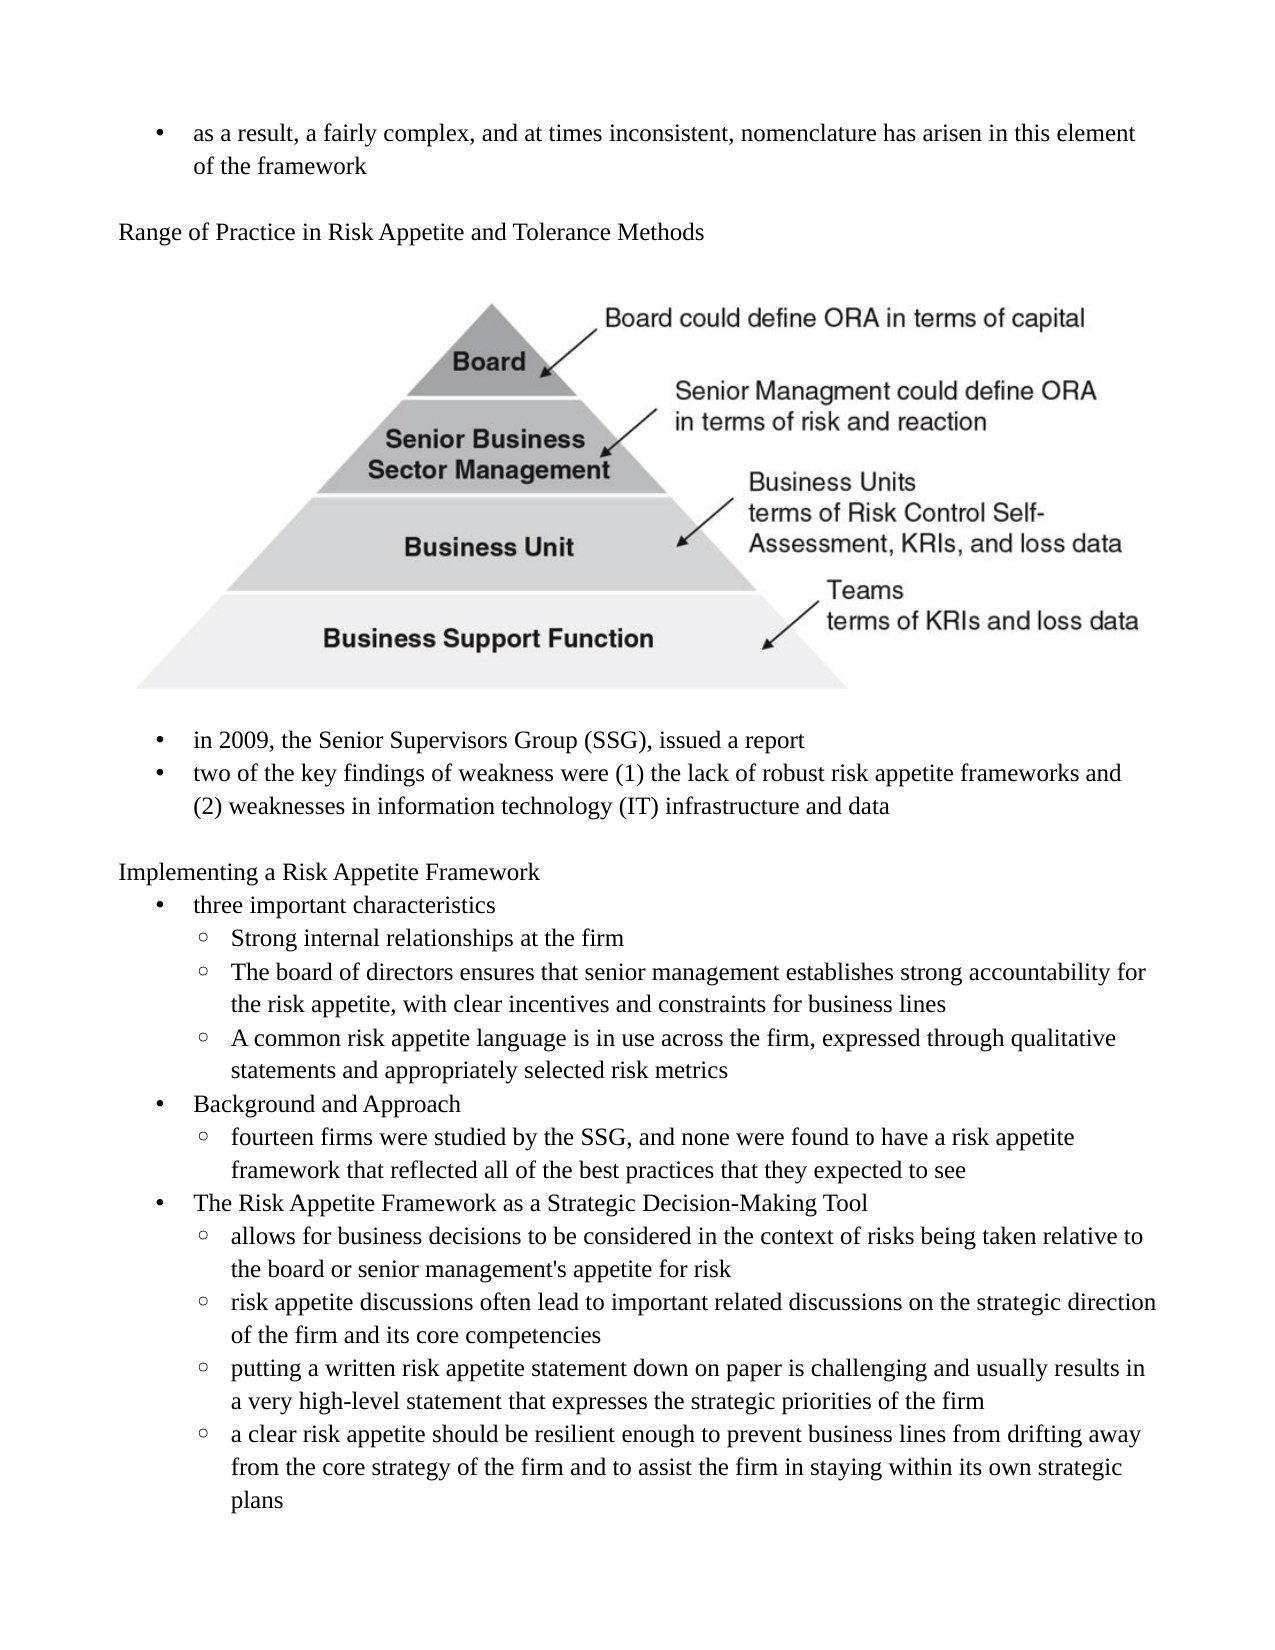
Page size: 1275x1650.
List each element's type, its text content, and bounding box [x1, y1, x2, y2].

list putting a written risk appetite statement down on paper is challenging and usually results in a very high-level statement that expresses the strategic priorities of the firm [193, 1353, 1157, 1414]
list A common risk appetite language is in use across the firm, expressed through qualitative statements and appropriately selected risk metrics [193, 1023, 1157, 1084]
text Implementing a Risk Appetite Framework [118, 857, 1157, 886]
list Background and Approach [156, 1089, 1157, 1117]
list three important characteristics [156, 891, 1157, 919]
picture [136, 303, 1139, 689]
list a clear risk appetite should be resilient enough to prevent business lines from drifting away from the core strategy of the firm and to assist the firm in staying within its own strategic plans [193, 1419, 1157, 1514]
list in 2009, the Senior Supervisors Group (SSG), issued a report [156, 725, 1157, 754]
list Strong internal relationships at the firm [193, 923, 1157, 952]
list The board of directors ensures that senior management establishes strong accountability for the risk appetite, with clear incentives and constraints for business lines [193, 957, 1157, 1018]
list two of the key findings of weakness were (1) the lack of robust risk appetite frameworks and (2) weaknesses in information technology (IT) infrastructure and data [156, 758, 1157, 820]
list allows for business decisions to be considered in the context of risks being taken relative to the board or senior management's appetite for risk [193, 1221, 1157, 1282]
text Range of Practice in Risk Appetite and Tolerance Methods [118, 217, 1157, 246]
list fourteen firms were studied by the SSG, and none were found to have a risk appetite framework that reflected all of the best practices that they expected to see [193, 1122, 1157, 1183]
list as a result, a fairly complex, and at times inconsistent, nomenclature has arisen in this element of the framework [156, 118, 1157, 180]
list risk appetite discussions often lead to important related discussions on the strategic direction of the firm and its core competencies [193, 1287, 1157, 1348]
list The Risk Appetite Framework as a Strategic Decision-Making Tool [156, 1188, 1157, 1216]
